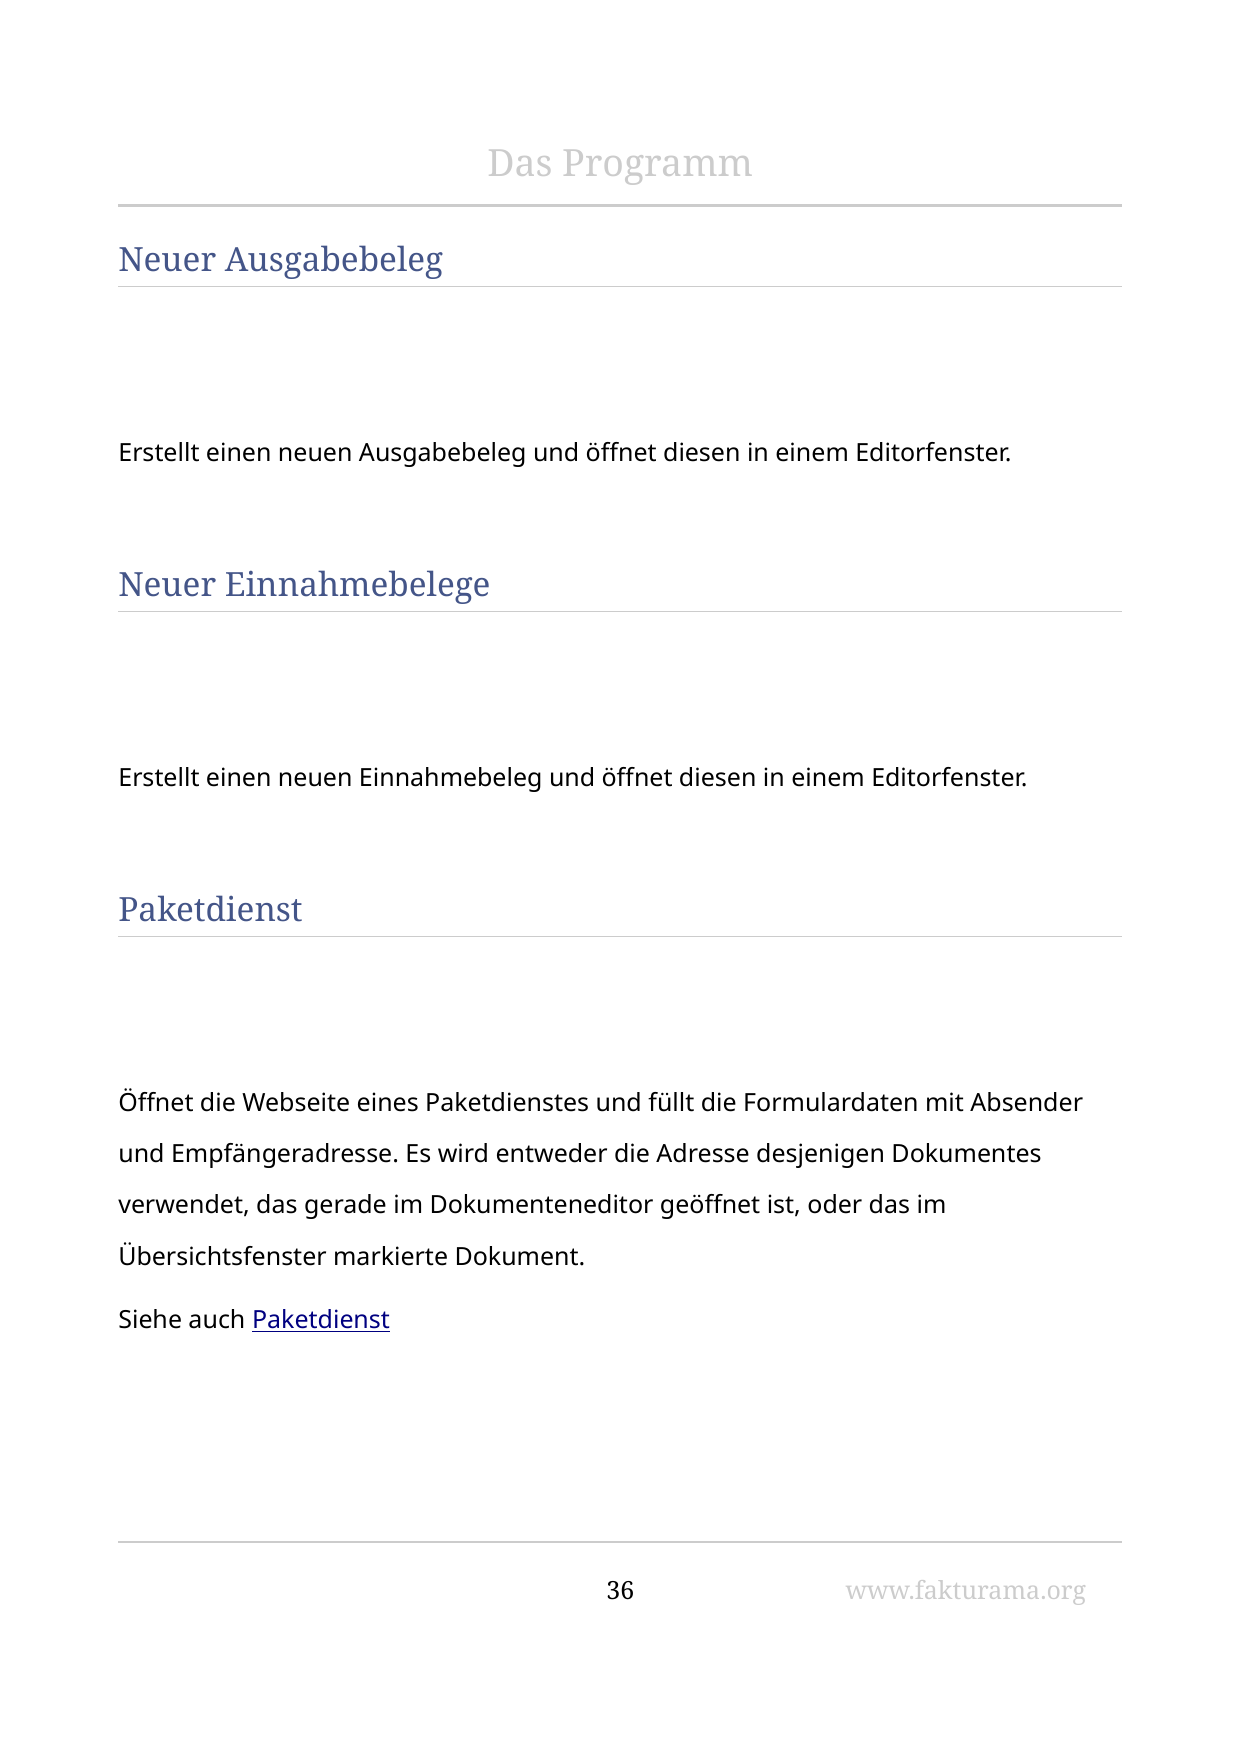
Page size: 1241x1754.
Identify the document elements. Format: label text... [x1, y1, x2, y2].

subtitle Neuer Ausgabebeleg [118, 236, 1122, 286]
text Erstellt einen neuen Einnahmebeleg und öffnet diesen in einem Editorfenster. [118, 760, 1122, 794]
text Erstellt einen neuen Ausgabebeleg und öffnet diesen in einem Editorfenster. [118, 435, 1122, 469]
subtitle Paketdienst [118, 886, 1122, 936]
text Siehe auch Paketdienst [118, 1302, 1122, 1336]
subtitle Neuer Einnahmebelege [118, 561, 1122, 611]
text Öffnet die Webseite eines Paketdienstes und füllt die Formulardaten mit Absender und Empfängeradresse. Es wird entweder die Adresse desjenigen Dokumentes verwendet, das gerade im Dokumenteneditor geöffnet ist, oder das im Übersichtsfenster markierte Dokument. [118, 1085, 1122, 1272]
